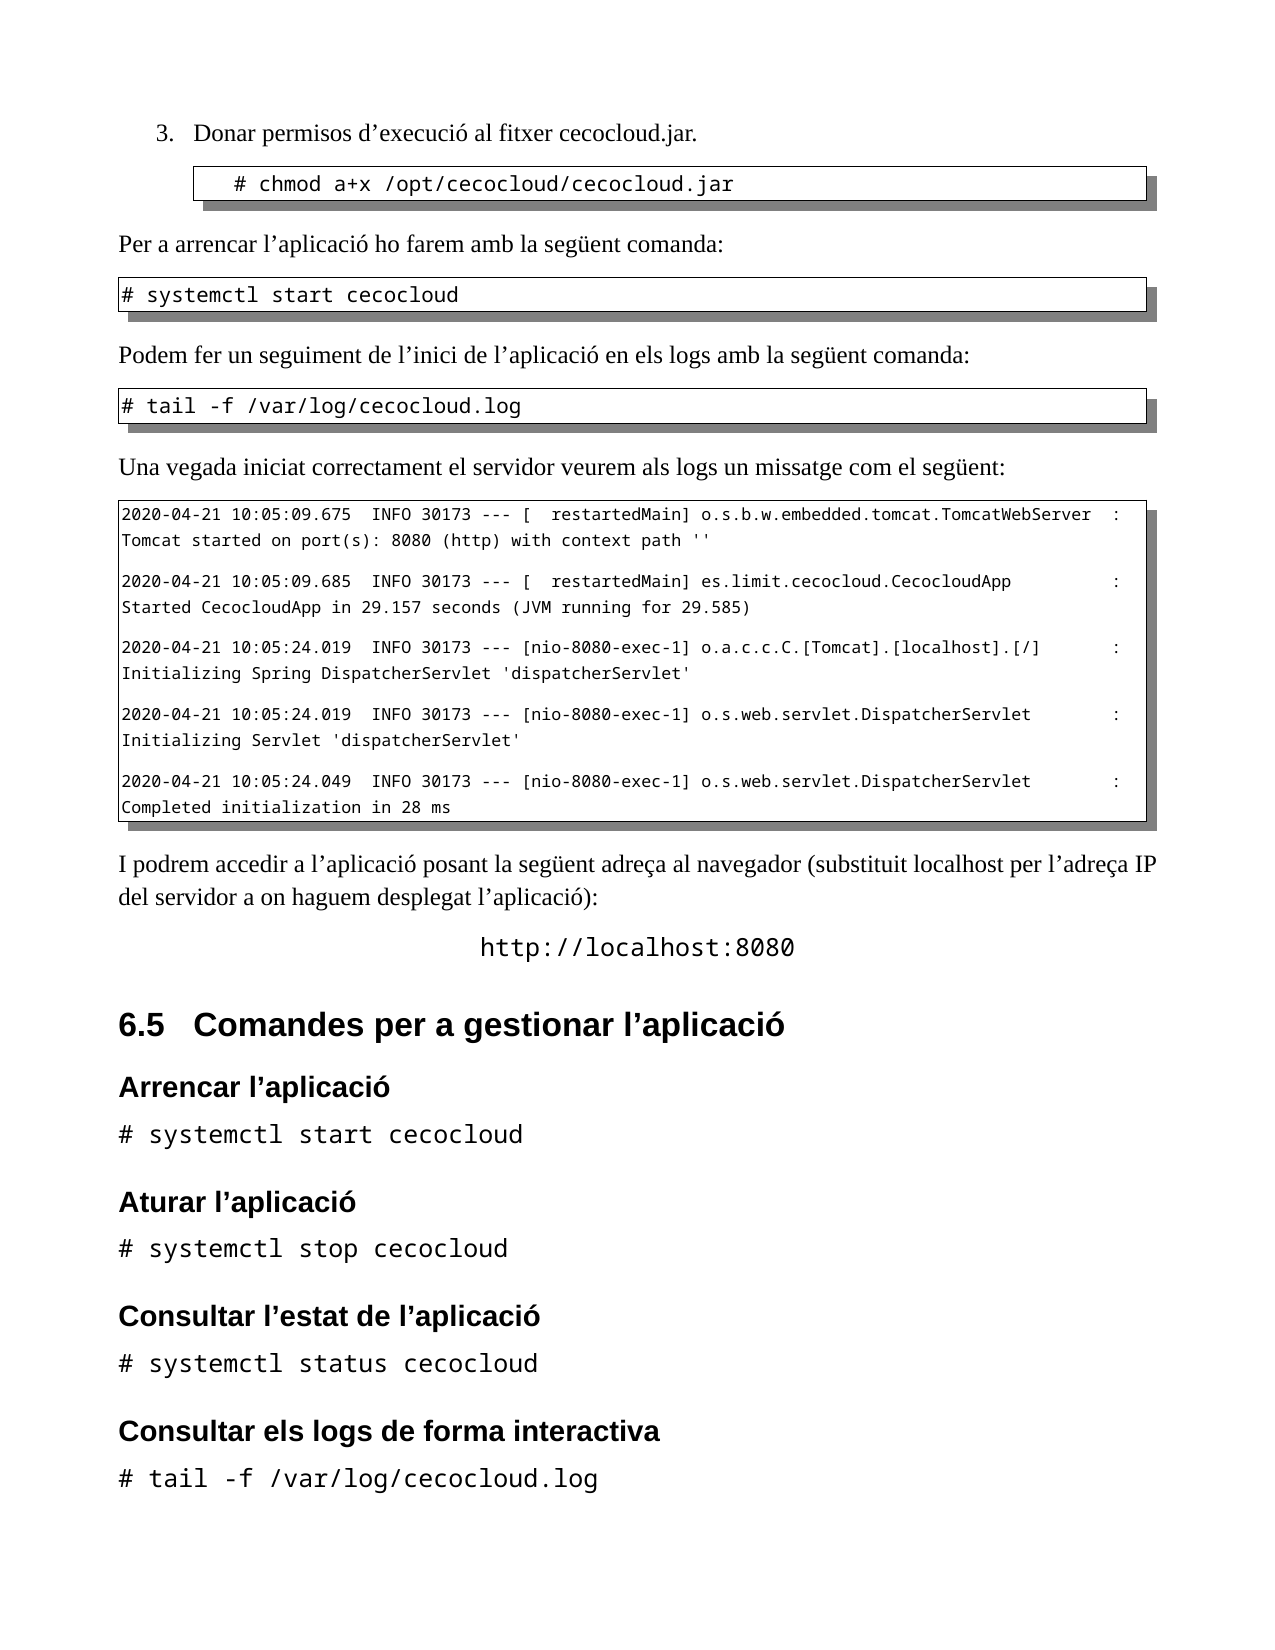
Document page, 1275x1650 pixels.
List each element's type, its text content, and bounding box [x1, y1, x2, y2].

text Per a arrencar l’aplicació ho farem amb la següent comanda: [118, 229, 1157, 258]
text # tail -f /var/log/cecocloud.log [118, 1460, 1157, 1494]
subtitle Consultar l’estat de l’aplicació [118, 1299, 1157, 1333]
text # tail -f /var/log/cecocloud.log [119, 389, 1146, 423]
list Donar permisos d’execució al fitxer cecocloud.jar. [156, 118, 1157, 147]
text # systemctl stop cecocloud [118, 1231, 1157, 1265]
text # systemctl start cecocloud [118, 1116, 1157, 1151]
text # systemctl start cecocloud [119, 278, 1146, 311]
text Podem fer un seguiment de l’inici de l’aplicació en els logs amb la següent comanda: [118, 341, 1157, 369]
text # systemctl status cecocloud [118, 1346, 1157, 1380]
text 2020-04-21 10:05:24.019 INFO 30173 --- [nio-8080-exec-1] o.a.c.c.C.[Tomcat].[localhost].[/] : Initializing Spring DispatcherServlet 'dispatcherServlet' [119, 633, 1146, 684]
text 2020-04-21 10:05:24.049 INFO 30173 --- [nio-8080-exec-1] o.s.web.servlet.DispatcherServlet : Completed initialization in 28 ms [119, 766, 1146, 821]
text Una vegada iniciat correctament el servidor veurem als logs un missatge com el següent: [118, 452, 1157, 481]
text 2020-04-21 10:05:09.685 INFO 30173 --- [ restartedMain] es.limit.cecocloud.CecocloudApp : Started CecocloudApp in 29.157 seconds (JVM running for 29.585) [119, 566, 1146, 618]
text I podrem accedir a l’aplicació posant la següent adreça al navegador (substituit localhost per l’adreça IP del servidor a on haguem desplegat l’aplicació): [118, 849, 1157, 911]
text http://localhost:8080 [118, 930, 1157, 964]
subtitle Consultar els logs de forma interactiva [118, 1414, 1157, 1448]
text 2020-04-21 10:05:24.019 INFO 30173 --- [nio-8080-exec-1] o.s.web.servlet.DispatcherServlet : Initializing Servlet 'dispatcherServlet' [119, 699, 1146, 751]
subtitle Aturar l’aplicació [118, 1185, 1157, 1218]
subtitle Arrencar l’aplicació [118, 1070, 1157, 1104]
subtitle Comandes per a gestionar l’aplicació [118, 1004, 1157, 1043]
text 2020-04-21 10:05:09.675 INFO 30173 --- [ restartedMain] o.s.b.w.embedded.tomcat.TomcatWebServer : Tomcat started on port(s): 8080 (http) with context path '' [119, 501, 1146, 551]
list # chmod a+x /opt/cecocloud/cecocloud.jar [194, 167, 1146, 200]
